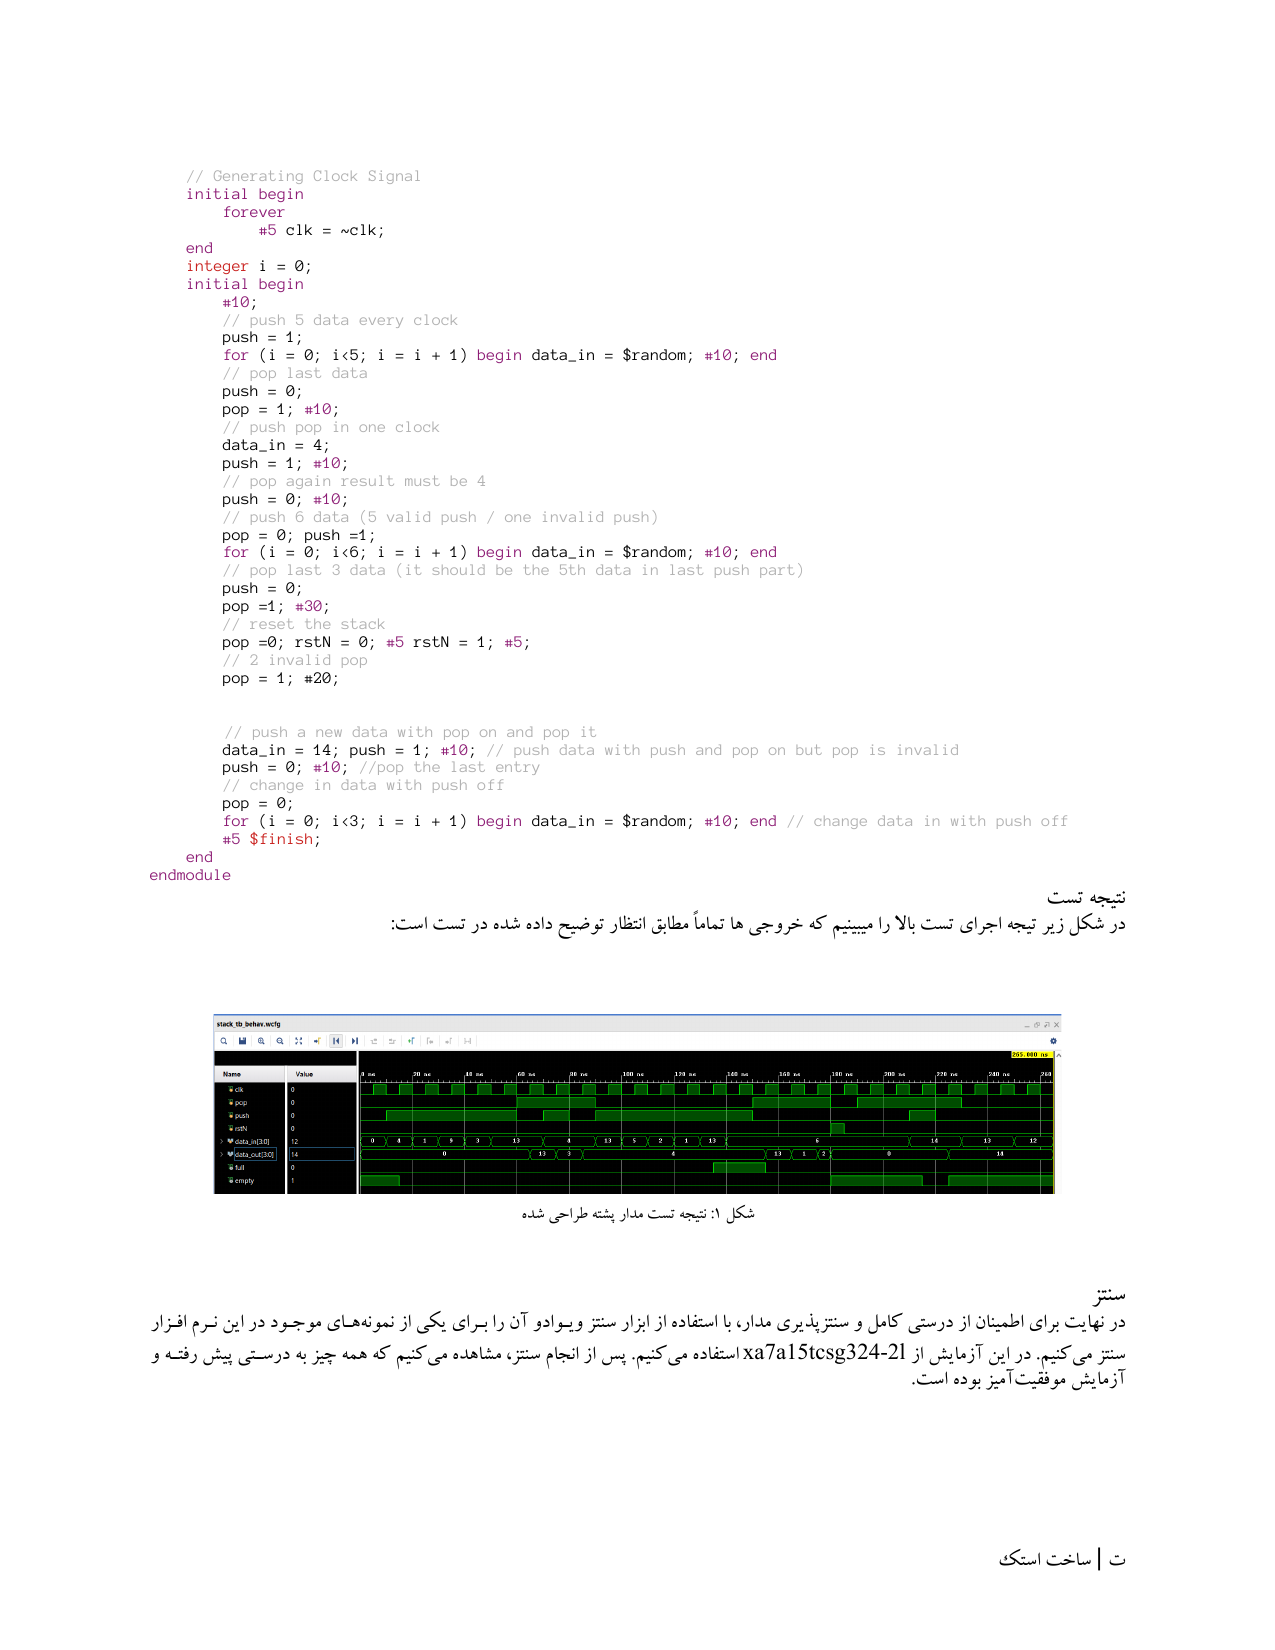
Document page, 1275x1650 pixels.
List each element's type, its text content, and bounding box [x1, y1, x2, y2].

text end [150, 239, 1125, 256]
text push = 1; [150, 329, 1125, 346]
text endmodule [150, 867, 1125, 883]
text // pop last data [150, 365, 1125, 382]
text integer i = 0; [150, 257, 1125, 274]
text initial begin [150, 186, 1125, 202]
text data_in = 4; [150, 437, 1125, 453]
subtitle نتیجه تست [150, 889, 1125, 914]
text در نهایت برای اطمینان از درستی کامل و سنتزپذیری مدار، با استفاده از ابزار سنتز ویوادو آن را برای یکی از نمونه‌های موجود در این نرم افزار سنتز می‌کنیم. در این آزمایش از xa7a15tcsg324-2l استفاده می‌کنیم. پس از انجام سنتز، مشاهده می‌کنیم که همه چیز به درستی پیش رفته و آزمایش موفقیت‌آمیز بوده است. [150, 1314, 1125, 1394]
text // pop again result must be 4 [150, 472, 1125, 489]
text #5 $finish; [150, 831, 1125, 847]
text pop =0; rstN = 0; #5 rstN = 1; #5; [150, 634, 1125, 650]
text pop = 0; push =1; [150, 526, 1125, 543]
text push = 0; #10; //pop the last entry [150, 759, 1125, 776]
text pop = 1; #10; [150, 401, 1125, 417]
text // push a new data with pop on and pop it [150, 723, 1125, 740]
text for (i = 0; i<5; i = i + 1) begin data_in = $random; #10; end [150, 347, 1125, 364]
text // change in data with push off [150, 777, 1125, 794]
text data_in = 14; push = 1; #10; // push data with push and pop on but pop is invalid [150, 741, 1125, 758]
text push = 0; #10; [150, 490, 1125, 507]
text // push 6 data (5 valid push / one invalid push) [150, 508, 1125, 525]
text // push pop in one clock [150, 419, 1125, 435]
text pop =1; #30; [150, 598, 1125, 614]
text forever [150, 204, 1125, 220]
text // push 5 data every clock [150, 311, 1125, 328]
text for (i = 0; i<3; i = i + 1) begin data_in = $random; #10; end // change data in with push off [150, 813, 1125, 829]
text در شکل زیر تیجه اجرای تست بالا را میبینیم که خروجی ها تماماً مطابق انتظار توضیح داده شده در تست است: [150, 916, 1125, 939]
text // reset the stack [150, 616, 1125, 632]
text // pop last 3 data (it should be the 5th data in last push part) [150, 562, 1125, 579]
subtitle سنتز [150, 1284, 1125, 1312]
text pop = 0; [150, 795, 1125, 812]
text end [150, 849, 1125, 865]
text // 2 invalid pop [150, 652, 1125, 668]
text push = 1; #10; [150, 454, 1125, 471]
text push = 0; [150, 383, 1125, 399]
text // Generating Clock Signal [150, 168, 1125, 184]
text initial begin [150, 275, 1125, 292]
picture [213, 1014, 1062, 1194]
text #5 clk = ~clk; [150, 222, 1125, 238]
text شکل ۱: نتیجه تست مدار پشته طراحی شده [213, 1194, 1061, 1226]
text pop = 1; #20; [150, 669, 1125, 686]
text push = 0; [150, 580, 1125, 597]
text for (i = 0; i<6; i = i + 1) begin data_in = $random; #10; end [150, 544, 1125, 561]
text #10; [150, 293, 1125, 310]
